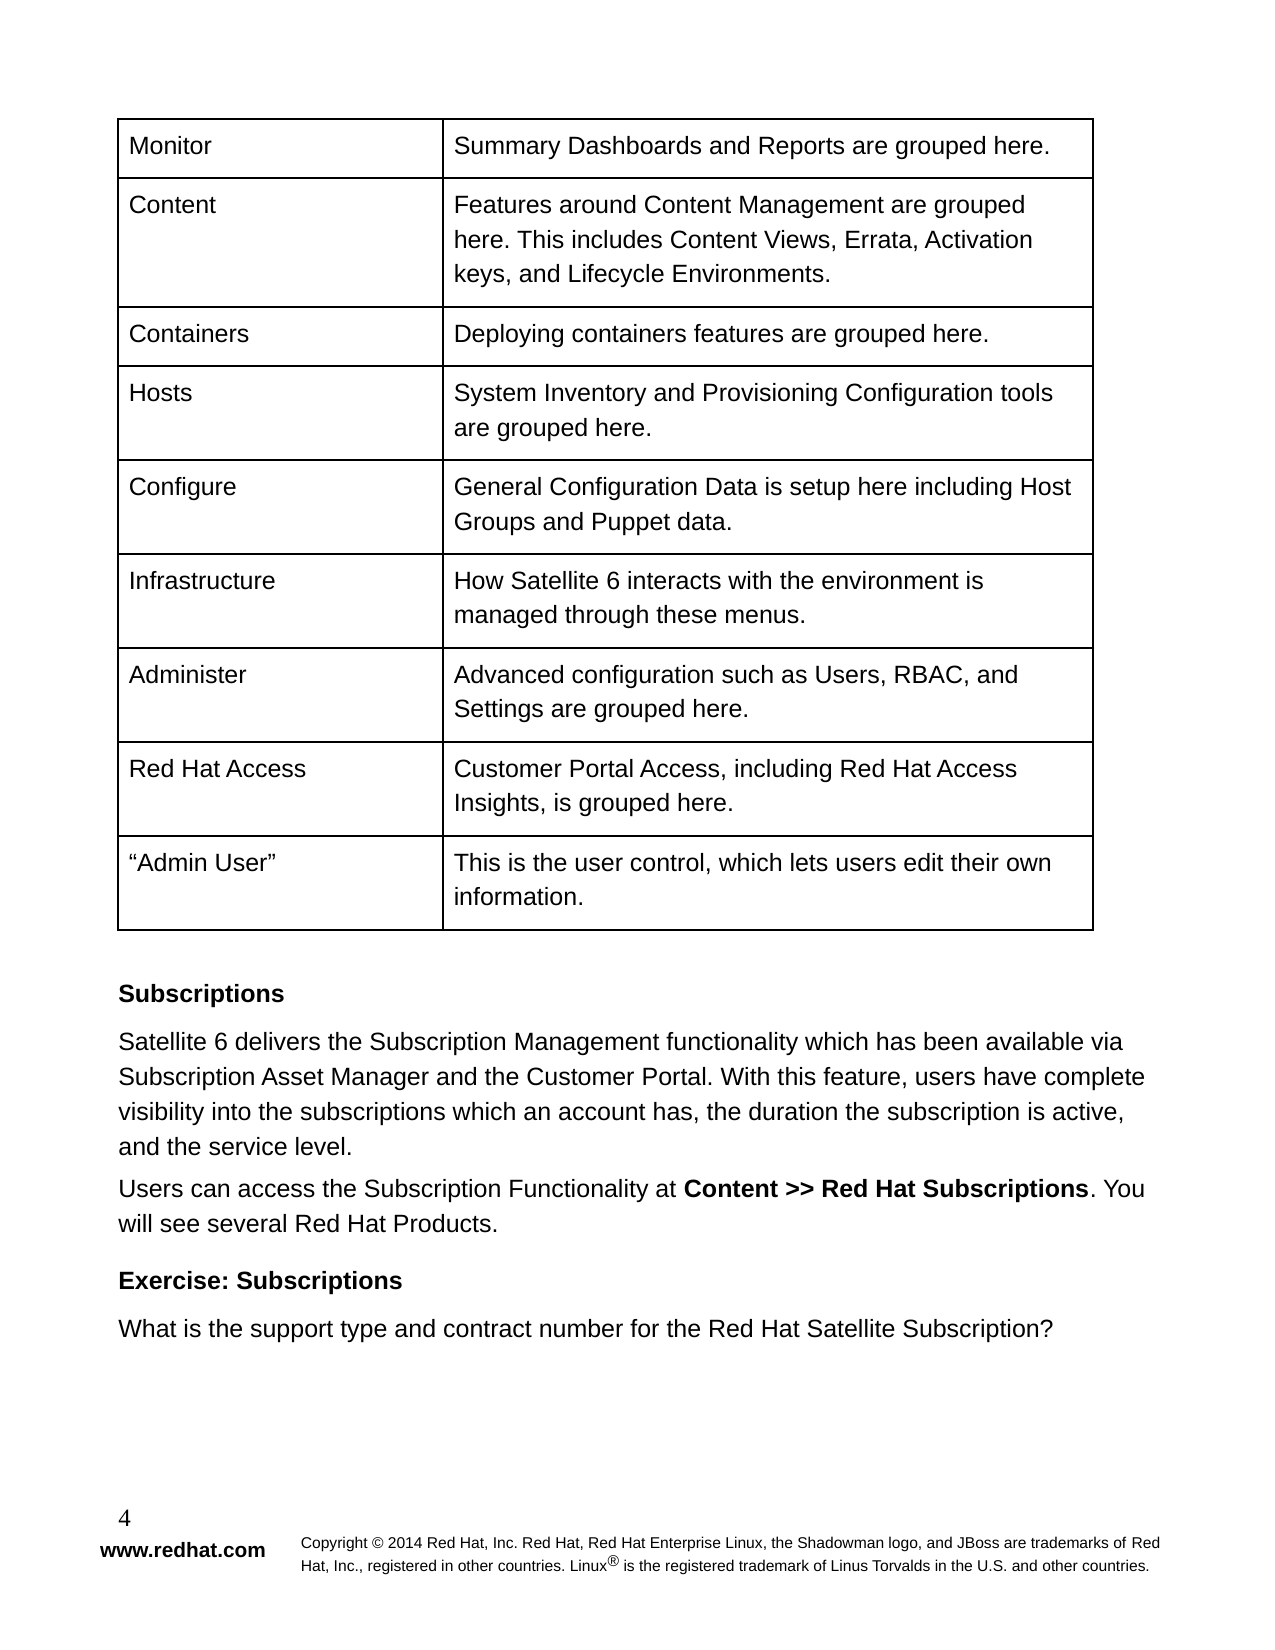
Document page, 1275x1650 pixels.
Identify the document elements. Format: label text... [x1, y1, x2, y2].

subtitle Subscriptions [118, 979, 1157, 1008]
table_cell Red Hat Access [119, 743, 442, 835]
table_cell Content [119, 179, 442, 306]
table_cell Containers [119, 308, 442, 365]
text www.redhat.com [100, 1537, 276, 1561]
table_cell Monitor [119, 120, 442, 177]
subtitle Exercise: Subscriptions [118, 1266, 1157, 1294]
table_cell Deploying containers features are grouped here. [444, 308, 1092, 365]
text Copyright © 2014 Red Hat, Inc. Red Hat, Red Hat Enterprise Linux, the Shadowman logo, and JBoss are trademarks of Red Hat, Inc., registered in other countries. Linux® is the registered trademark of Linus Torvalds in the U.S. and other countries. [301, 1534, 1184, 1575]
table_cell This is the user control, which lets users edit their own information. [444, 837, 1092, 929]
table_cell Administer [119, 649, 442, 741]
table_cell Summary Dashboards and Reports are grouped here. [444, 120, 1092, 177]
table_cell “Admin User” [119, 837, 442, 929]
table_cell Hosts [119, 367, 442, 459]
table_cell General Configuration Data is setup here including Host Groups and Puppet data. [444, 461, 1092, 553]
table_cell Features around Content Management are grouped here. This includes Content Views, Errata, Activation keys, and Lifecycle Environments. [444, 179, 1092, 306]
table_cell Configure [119, 461, 442, 553]
table_cell Customer Portal Access, including Red Hat Access Insights, is grouped here. [444, 743, 1092, 835]
text What is the support type and contract number for the Red Hat Satellite Subscription? [118, 1314, 1157, 1343]
table_cell Advanced configuration such as Users, RBAC, and Settings are grouped here. [444, 649, 1092, 741]
table_cell System Inventory and Provisioning Configuration tools are grouped here. [444, 367, 1092, 459]
table_cell Infrastructure [119, 555, 442, 647]
table_cell How Satellite 6 interacts with the environment is managed through these menus. [444, 555, 1092, 647]
text Satellite 6 delivers the Subscription Management functionality which has been available via Subscription Asset Manager and the Customer Portal. With this feature, users have complete visibility into the subscriptions which an account has, the duration the subscription is active, and the service level. [118, 1027, 1157, 1160]
text Users can access the Subscription Functionality at Content >> Red Hat Subscriptions. You will see several Red Hat Products. [118, 1174, 1157, 1237]
